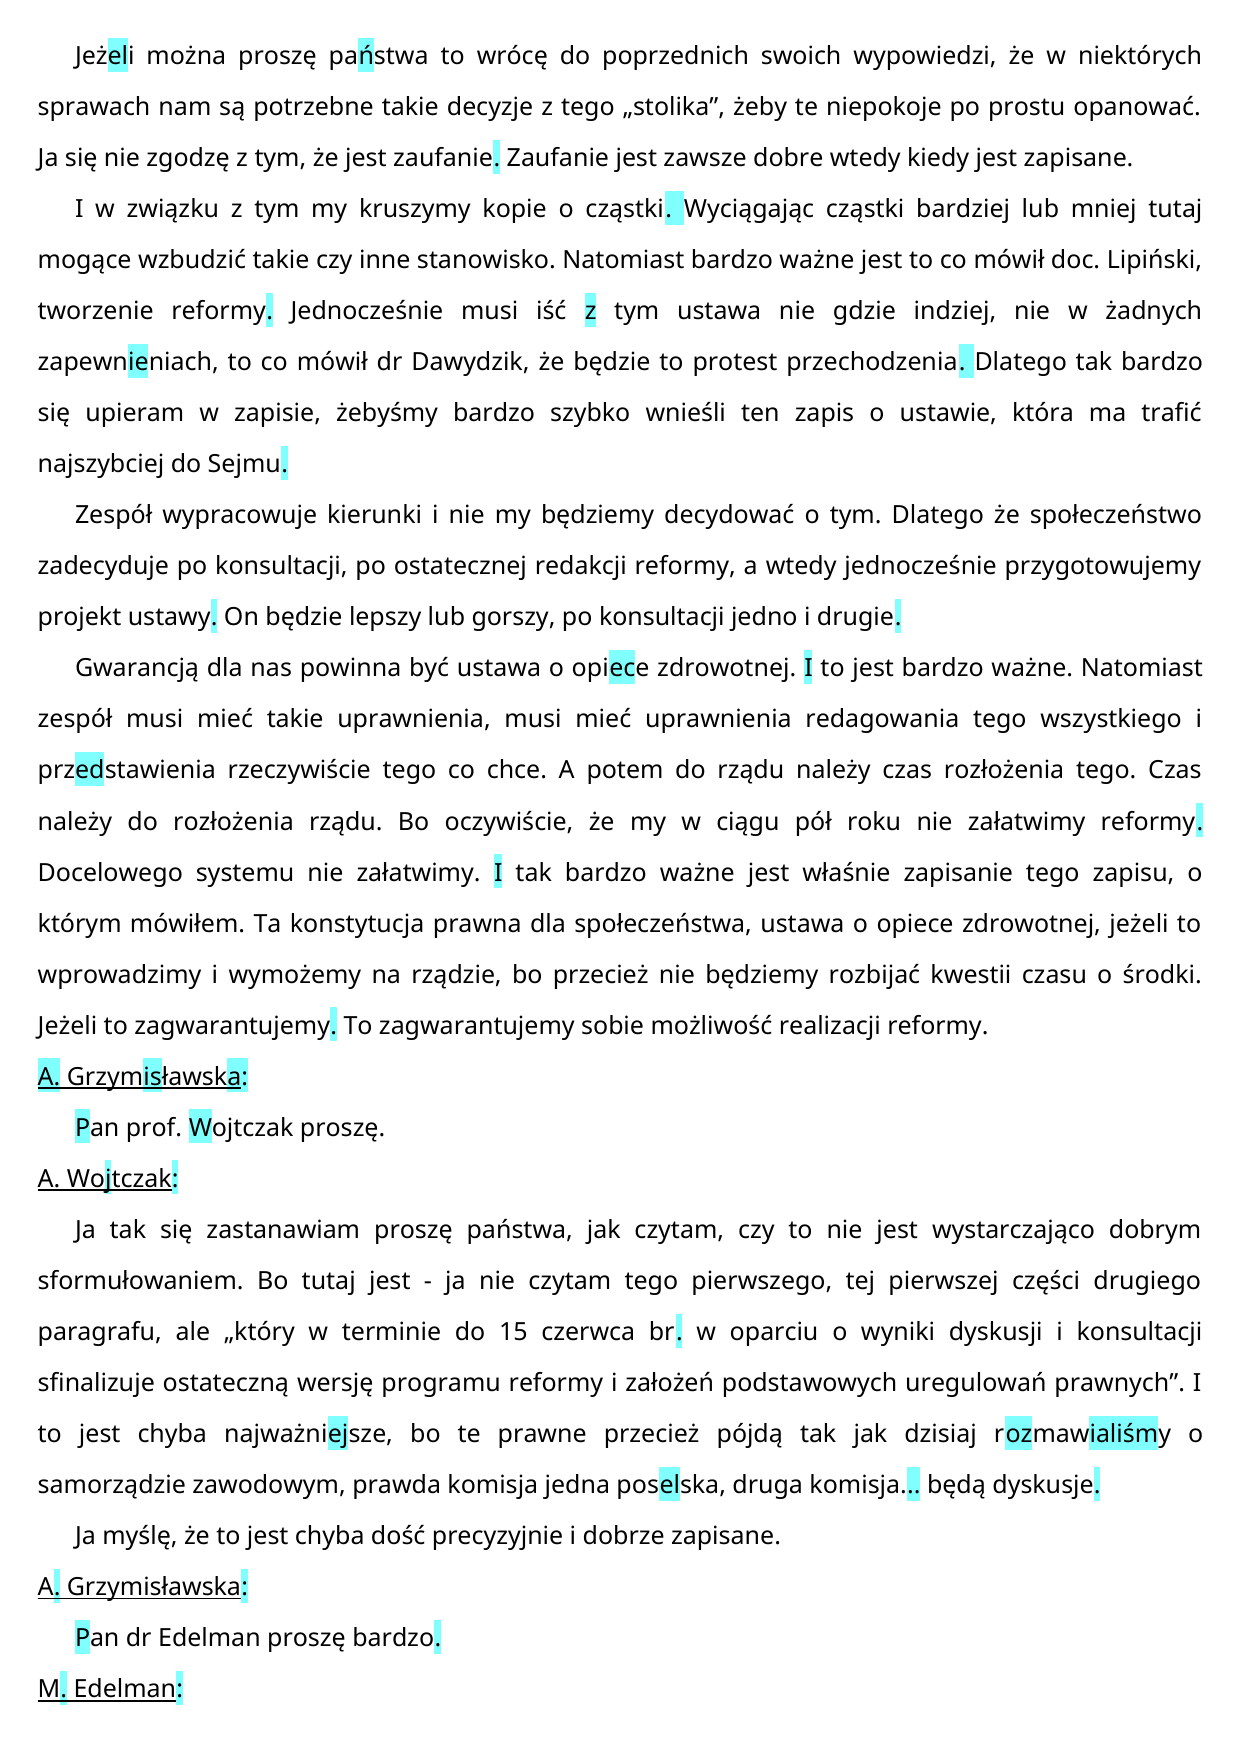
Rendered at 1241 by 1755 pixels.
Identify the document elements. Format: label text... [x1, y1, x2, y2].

text Ja tak się zastanawiam proszę państwa, jak czytam, czy to nie jest wystarczająco dobrym sformułowaniem. Bo tutaj jest - ja nie czytam tego pierwszego, tej pierwszej części drugiego paragrafu, ale „który w terminie do 15 czerwca br. w oparciu o wyniki dyskusji i konsultacji sfinalizuje ostateczną wersję programu reformy i założeń podstawowych uregulowań prawnych”. I to jest chyba najważniejsze, bo te prawne przecież pójdą tak jak dzisiaj rozmawialiśmy o samorządzie zawodowym, prawda komisja jedna poselska, druga komisja... będą dyskusje. [37, 1211, 1203, 1501]
text Jeżeli można proszę państwa to wrócę do poprzednich swoich wypowiedzi, że w niektórych sprawach nam są potrzebne takie decyzje z tego „stolika”, żeby te niepokoje po prostu opanować. Ja się nie zgodzę z tym, że jest zaufanie. Zaufanie jest zawsze dobre wtedy kiedy jest zapisane. [37, 37, 1203, 174]
text Pan dr Edelman proszę bardzo. [37, 1620, 1203, 1654]
text A. Grzymisławska: [37, 1569, 1203, 1603]
text Pan prof. Wojtczak proszę. [37, 1109, 1203, 1143]
text Gwarancją dla nas powinna być ustawa o opiece zdrowotnej. I to jest bardzo ważne. Natomiast zespół musi mieć takie uprawnienia, musi mieć uprawnienia redagowania tego wszystkiego i przedstawienia rzeczywiście tego co chce. A potem do rządu należy czas rozłożenia tego. Czas należy do rozłożenia rządu. Bo oczywiście, że my w ciągu pół roku nie załatwimy reformy. Docelowego systemu nie załatwimy. I tak bardzo ważne jest właśnie zapisanie tego zapisu, o którym mówiłem. Ta konstytucja prawna dla społeczeństwa, ustawa o opiece zdrowotnej, jeżeli to wprowadzimy i wymożemy na rządzie, bo przecież nie będziemy rozbijać kwestii czasu o środki. Jeżeli to zagwarantujemy. To zagwarantujemy sobie możliwość realizacji reformy. [37, 650, 1203, 1041]
text A. Grzymisławska: [37, 1058, 1203, 1092]
text Zespół wypracowuje kierunki i nie my będziemy decydować o tym. Dlatego że społeczeństwo zadecyduje po konsultacji, po ostatecznej redakcji reformy, a wtedy jednocześnie przygotowujemy projekt ustawy. On będzie lepszy lub gorszy, po konsultacji jedno i drugie. [37, 497, 1203, 633]
text Ja myślę, że to jest chyba dość precyzyjnie i dobrze zapisane. [37, 1518, 1203, 1552]
text I w związku z tym my kruszymy kopie o cząstki. Wyciągając cząstki bardziej lub mniej tutaj mogące wzbudzić takie czy inne stanowisko. Natomiast bardzo ważne jest to co mówił doc. Lipiński, tworzenie reformy. Jednocześnie musi iść z tym ustawa nie gdzie indziej, nie w żadnych zapewnieniach, to co mówił dr Dawydzik, że będzie to protest przechodzenia. Dlatego tak bardzo się upieram w zapisie, żebyśmy bardzo szybko wnieśli ten zapis o ustawie, która ma trafić najszybciej do Sejmu. [37, 191, 1203, 480]
text M. Edelman: [37, 1671, 1203, 1705]
text A. Wojtczak: [37, 1160, 1203, 1194]
